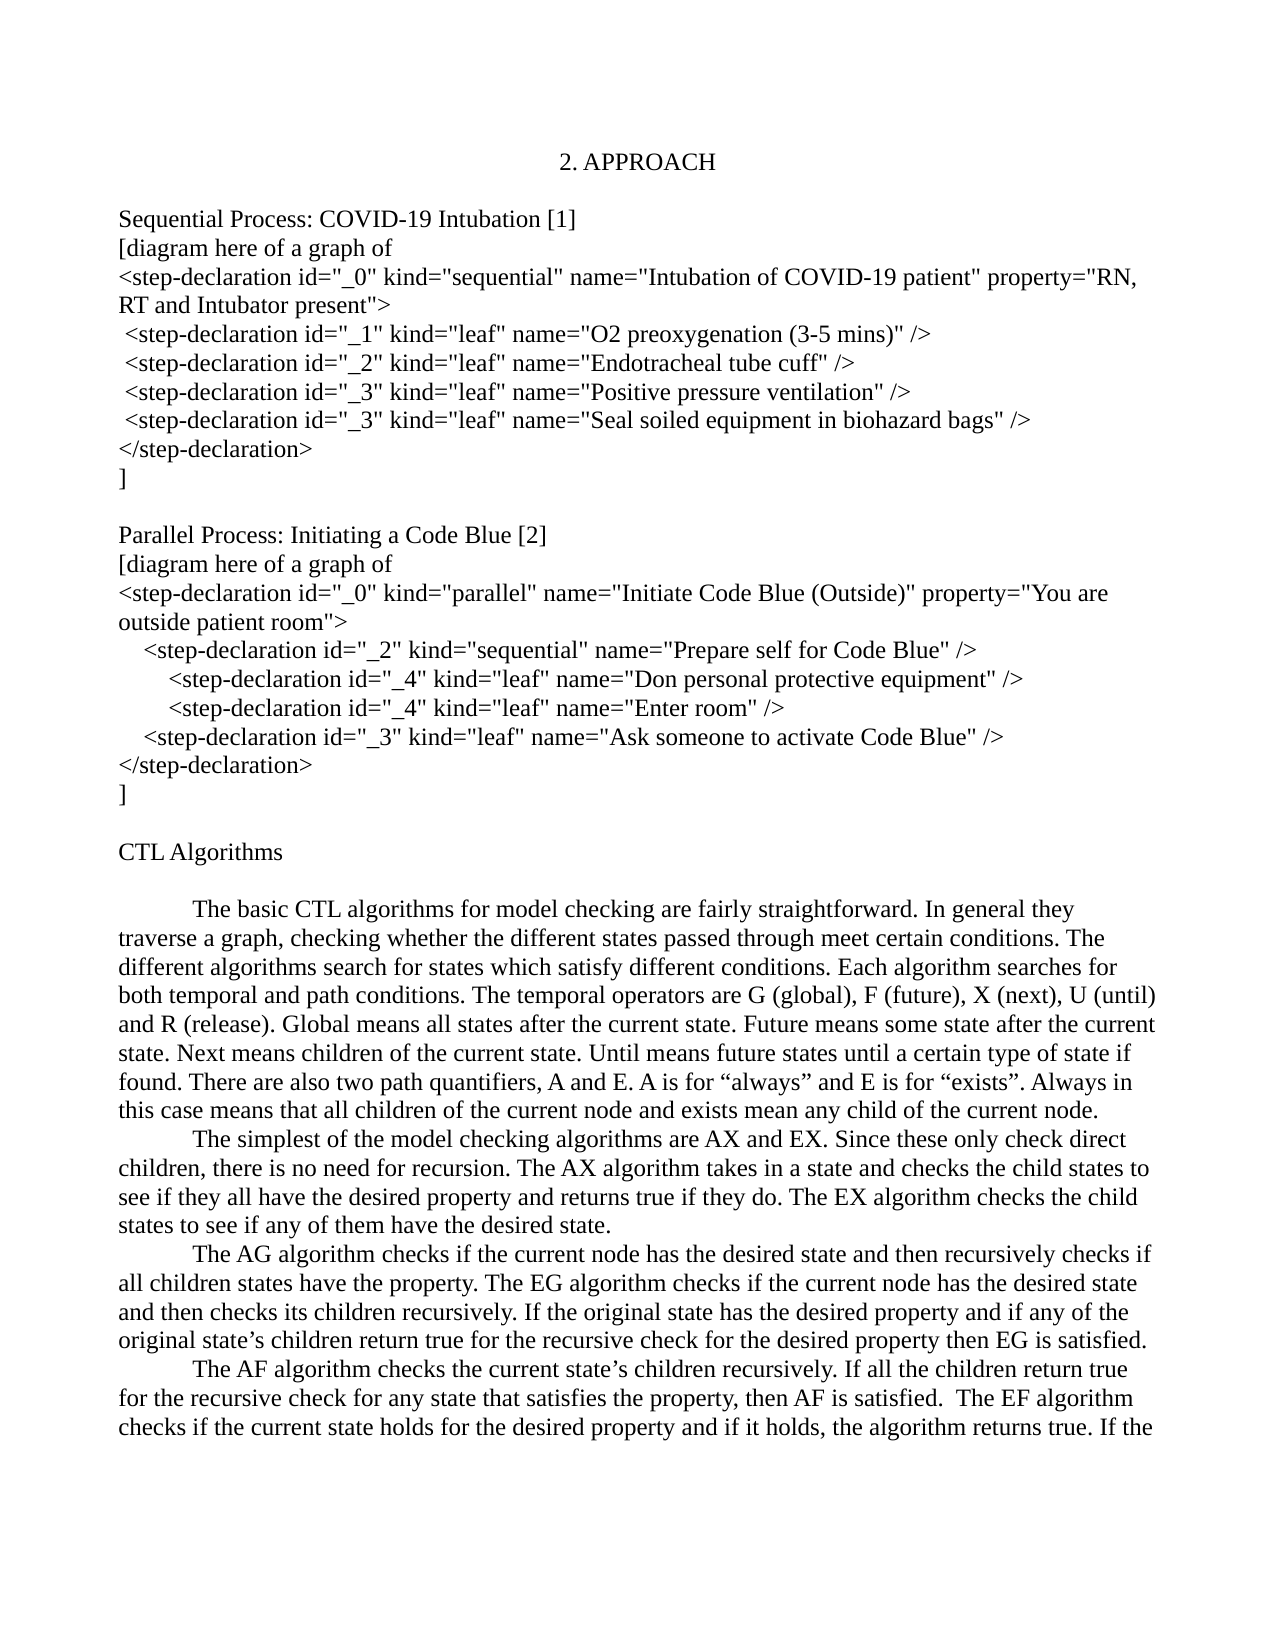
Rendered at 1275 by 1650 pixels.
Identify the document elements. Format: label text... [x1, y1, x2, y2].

text ] [118, 463, 1157, 492]
text <step-declaration id="_3" kind="leaf" name="Ask someone to activate Code Blue" /> [118, 722, 1157, 751]
text </step-declaration> [118, 434, 1157, 463]
text Parallel Process: Initiating a Code Blue [2] [118, 521, 1157, 549]
text <step-declaration id="_2" kind="sequential" name="Prepare self for Code Blue" /> [118, 636, 1157, 664]
text The AF algorithm checks the current state’s children recursively. If all the children return true for the recursive check for any state that satisfies the property, then AF is satisfied. The EF algorithm checks if the current state holds for the desired property and if it holds, the algorithm returns true. If the [118, 1354, 1157, 1441]
text <step-declaration id="_4" kind="leaf" name="Don personal protective equipment" /> [118, 664, 1157, 693]
text <step-declaration id="_1" kind="leaf" name="O2 preoxygenation (3-5 mins)" /> [118, 319, 1157, 348]
text The basic CTL algorithms for model checking are fairly straightforward. In general they traverse a graph, checking whether the different states passed through meet certain conditions. The different algorithms search for states which satisfy different conditions. Each algorithm searches for both temporal and path conditions. The temporal operators are G (global), F (future), X (next), U (until) and R (release). Global means all states after the current state. Future means some state after the current state. Next means children of the current state. Until means future states until a certain type of state if found. There are also two path quantifiers, A and E. A is for “always” and E is for “exists”. Always in this case means that all children of the current node and exists mean any child of the current node. [118, 894, 1157, 1124]
text [diagram here of a graph of [118, 549, 1157, 578]
text CTL Algorithms [118, 837, 1157, 866]
text <step-declaration id="_4" kind="leaf" name="Enter room" /> [118, 693, 1157, 722]
text ] [118, 779, 1157, 808]
text <step-declaration id="_2" kind="leaf" name="Endotracheal tube cuff" /> [118, 348, 1157, 377]
text <step-declaration id="_3" kind="leaf" name="Positive pressure ventilation" /> [118, 377, 1157, 406]
text </step-declaration> [118, 751, 1157, 779]
text Sequential Process: COVID-19 Intubation [1] [diagram here of a graph of <step-declaration id="_0" kind="sequential" name="Intubation of COVID-19 patient" property="RN, RT and Intubator present"> [118, 204, 1157, 319]
text <step-declaration id="_3" kind="leaf" name="Seal soiled equipment in biohazard bags" /> [118, 406, 1157, 434]
text The simplest of the model checking algorithms are AX and EX. Since these only check direct children, there is no need for recursion. The AX algorithm takes in a state and checks the child states to see if they all have the desired property and returns true if they do. The EX algorithm checks the child states to see if any of them have the desired state. [118, 1124, 1157, 1239]
text <step-declaration id="_0" kind="parallel" name="Initiate Code Blue (Outside)" property="You are outside patient room"> [118, 578, 1157, 636]
text 2. APPROACH [118, 147, 1157, 176]
text The AG algorithm checks if the current node has the desired state and then recursively checks if all children states have the property. The EG algorithm checks if the current node has the desired state and then checks its children recursively. If the original state has the desired property and if any of the original state’s children return true for the recursive check for the desired property then EG is satisfied. [118, 1239, 1157, 1354]
